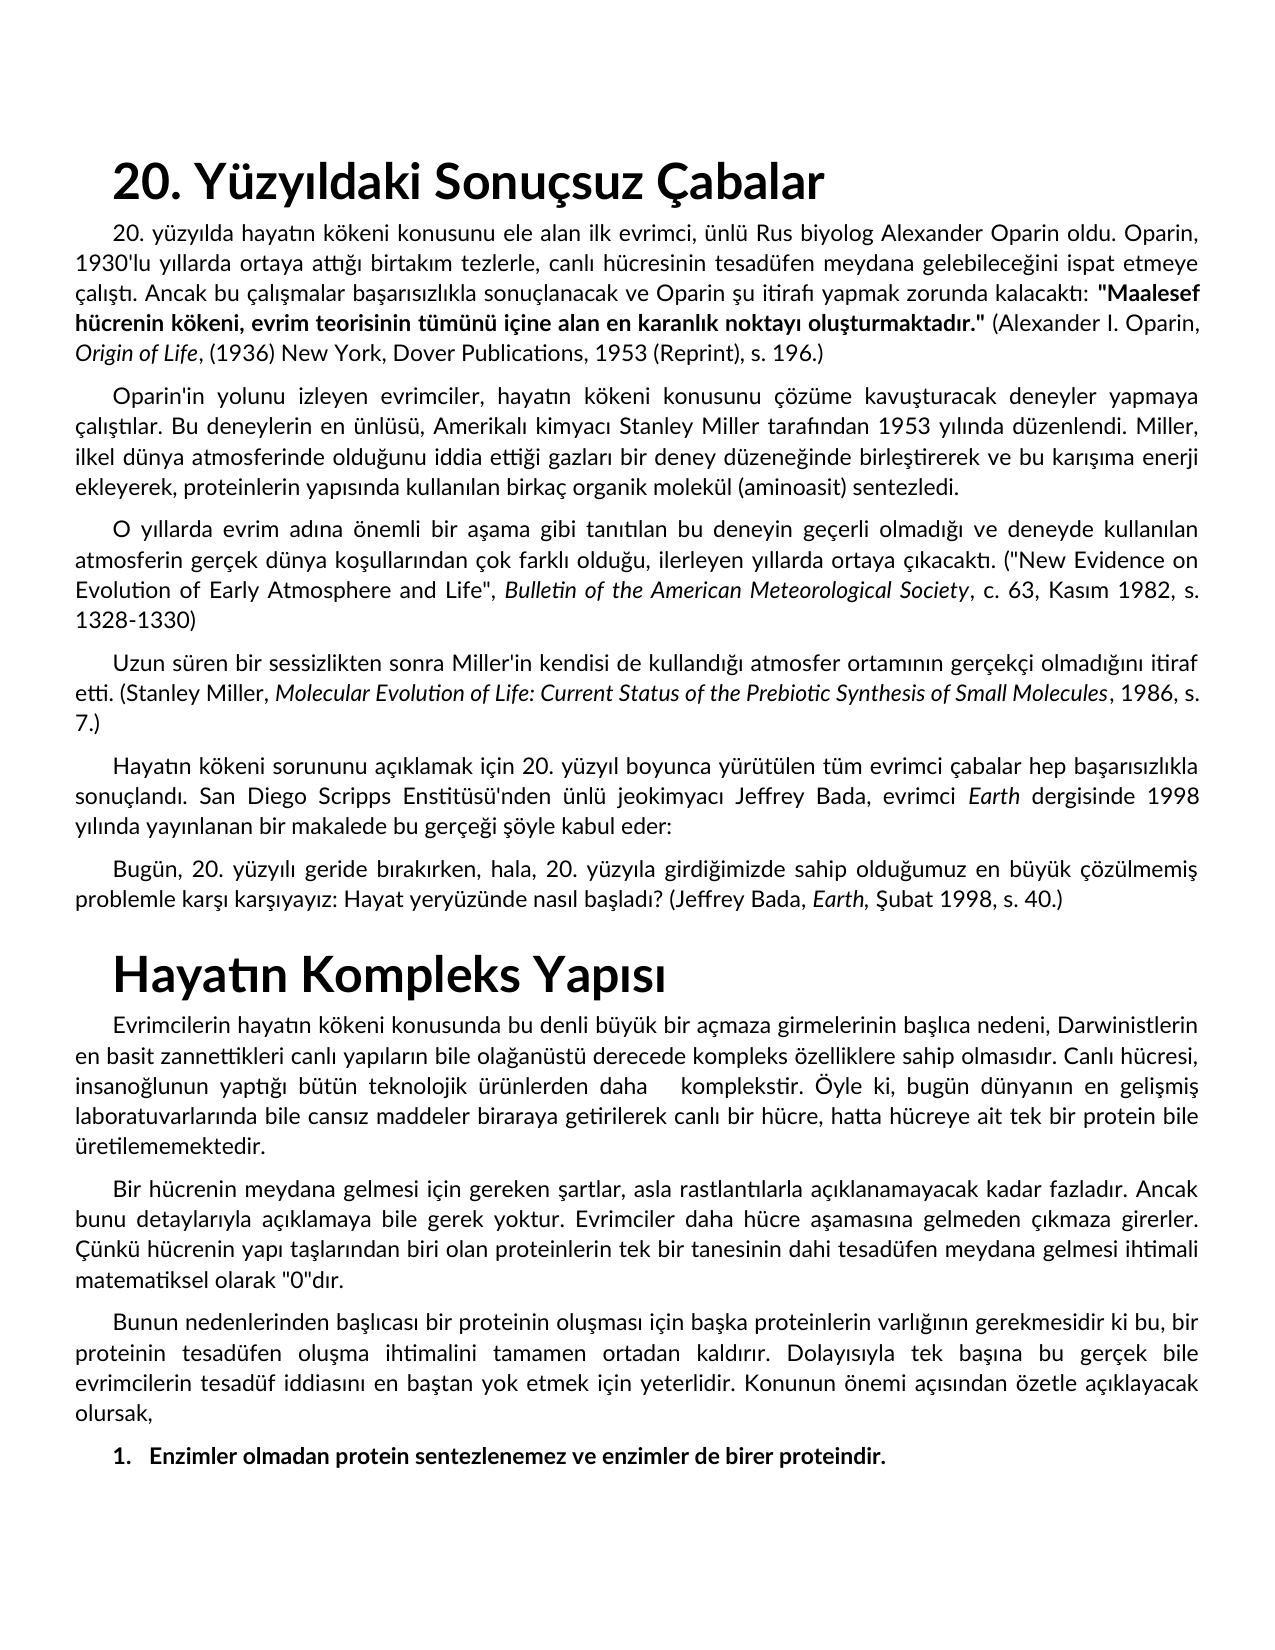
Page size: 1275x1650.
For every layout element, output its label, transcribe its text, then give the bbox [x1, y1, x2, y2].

text 1. Enzimler olmadan protein sentezlenemez ve enzimler de birer proteindir. [112, 1441, 1200, 1469]
subtitle Hayatın Kompleks Yapısı [112, 943, 1200, 1003]
text Uzun süren bir sessizlikten sonra Miller'in kendisi de kullandığı atmosfer ortamının gerçekçi olmadığını itiraf etti. (Stanley Miller, Molecular Evolution of Life: Current Status of the Prebiotic Synthesis of Small Molecules, 1986, s. 7.) [75, 648, 1200, 736]
text O yıllarda evrim adına önemli bir aşama gibi tanıtılan bu deneyin geçerli olmadığı ve deneyde kullanılan atmosferin gerçek dünya koşullarından çok farklı olduğu, ilerleyen yıllarda ortaya çıkacaktı. ("New Evidence on Evolution of Early Atmosphere and Life", Bulletin of the American Meteorological Society, c. 63, Kasım 1982, s. 1328-1330) [75, 515, 1200, 633]
subtitle 20. Yüzyıldaki Sonuçsuz Çabalar [112, 150, 1200, 210]
text Evrimcilerin hayatın kökeni konusunda bu denli büyük bir açmaza girmelerinin başlıca nedeni, Darwinistlerin en basit zannettikleri canlı yapıların bile olağanüstü derecede kompleks özelliklere sahip olmasıdır. Canlı hücresi, insanoğlunun yaptığı bütün teknolojik ürünlerden daha komplekstir. Öyle ki, bugün dünyanın en gelişmiş laboratuvarlarında bile cansız maddeler biraraya getirilerek canlı bir hücre, hatta hücreye ait tek bir protein bile üretilememektedir. [75, 1011, 1200, 1159]
text Bir hücrenin meydana gelmesi için gereken şartlar, asla rastlantılarla açıklanamayacak kadar fazladır. Ancak bunu detaylarıyla açıklamaya bile gerek yoktur. Evrimciler daha hücre aşamasına gelmeden çıkmaza girerler. Çünkü hücrenin yapı taşlarından biri olan proteinlerin tek bir tanesinin dahi tesadüfen meydana gelmesi ihtimali matematiksel olarak "0"dır. [75, 1175, 1200, 1293]
text Hayatın kökeni sorununu açıklamak için 20. yüzyıl boyunca yürütülen tüm evrimci çabalar hep başarısızlıkla sonuçlandı. San Diego Scripps Enstitüsü'nden ünlü jeokimyacı Jeffrey Bada, evrimci Earth dergisinde 1998 yılında yayınlanan bir makalede bu gerçeği şöyle kabul eder: [75, 752, 1200, 839]
text Oparin'in yolunu izleyen evrimciler, hayatın kökeni konusunu çözüme kavuşturacak deneyler yapmaya çalıştılar. Bu deneylerin en ünlüsü, Amerikalı kimyacı Stanley Miller tarafından 1953 yılında düzenlendi. Miller, ilkel dünya atmosferinde olduğunu iddia ettiği gazları bir deney düzeneğinde birleştirerek ve bu karışıma enerji ekleyerek, proteinlerin yapısında kullanılan birkaç organik molekül (aminoasit) sentezledi. [75, 382, 1200, 500]
text Bunun nedenlerinden başlıcası bir proteinin oluşması için başka proteinlerin varlığının gerekmesidir ki bu, bir proteinin tesadüfen oluşma ihtimalini tamamen ortadan kaldırır. Dolayısıyla tek başına bu gerçek bile evrimcilerin tesadüf iddiasını en baştan yok etmek için yeterlidir. Konunun önemi açısından özetle açıklayacak olursak, [75, 1308, 1200, 1426]
text Bugün, 20. yüzyılı geride bırakırken, hala, 20. yüzyıla girdiğimizde sahip olduğumuz en büyük çözülmemiş problemle karşı karşıyayız: Hayat yeryüzünde nasıl başladı? (Jeffrey Bada, Earth, Şubat 1998, s. 40.) [75, 855, 1200, 912]
text 20. yüzyılda hayatın kökeni konusunu ele alan ilk evrimci, ünlü Rus biyolog Alexander Oparin oldu. Oparin, 1930'lu yıllarda ortaya attığı birtakım tezlerle, canlı hücresinin tesadüfen meydana gelebileceğini ispat etmeye çalıştı. Ancak bu çalışmalar başarısızlıkla sonuçlanacak ve Oparin şu itirafı yapmak zorunda kalacaktı: "Maalesef hücrenin kökeni, evrim teorisinin tümünü içine alan en karanlık noktayı oluşturmaktadır." (Alexander I. Oparin, Origin of Life, (1936) New York, Dover Publications, 1953 (Reprint), s. 196.) [75, 218, 1200, 367]
